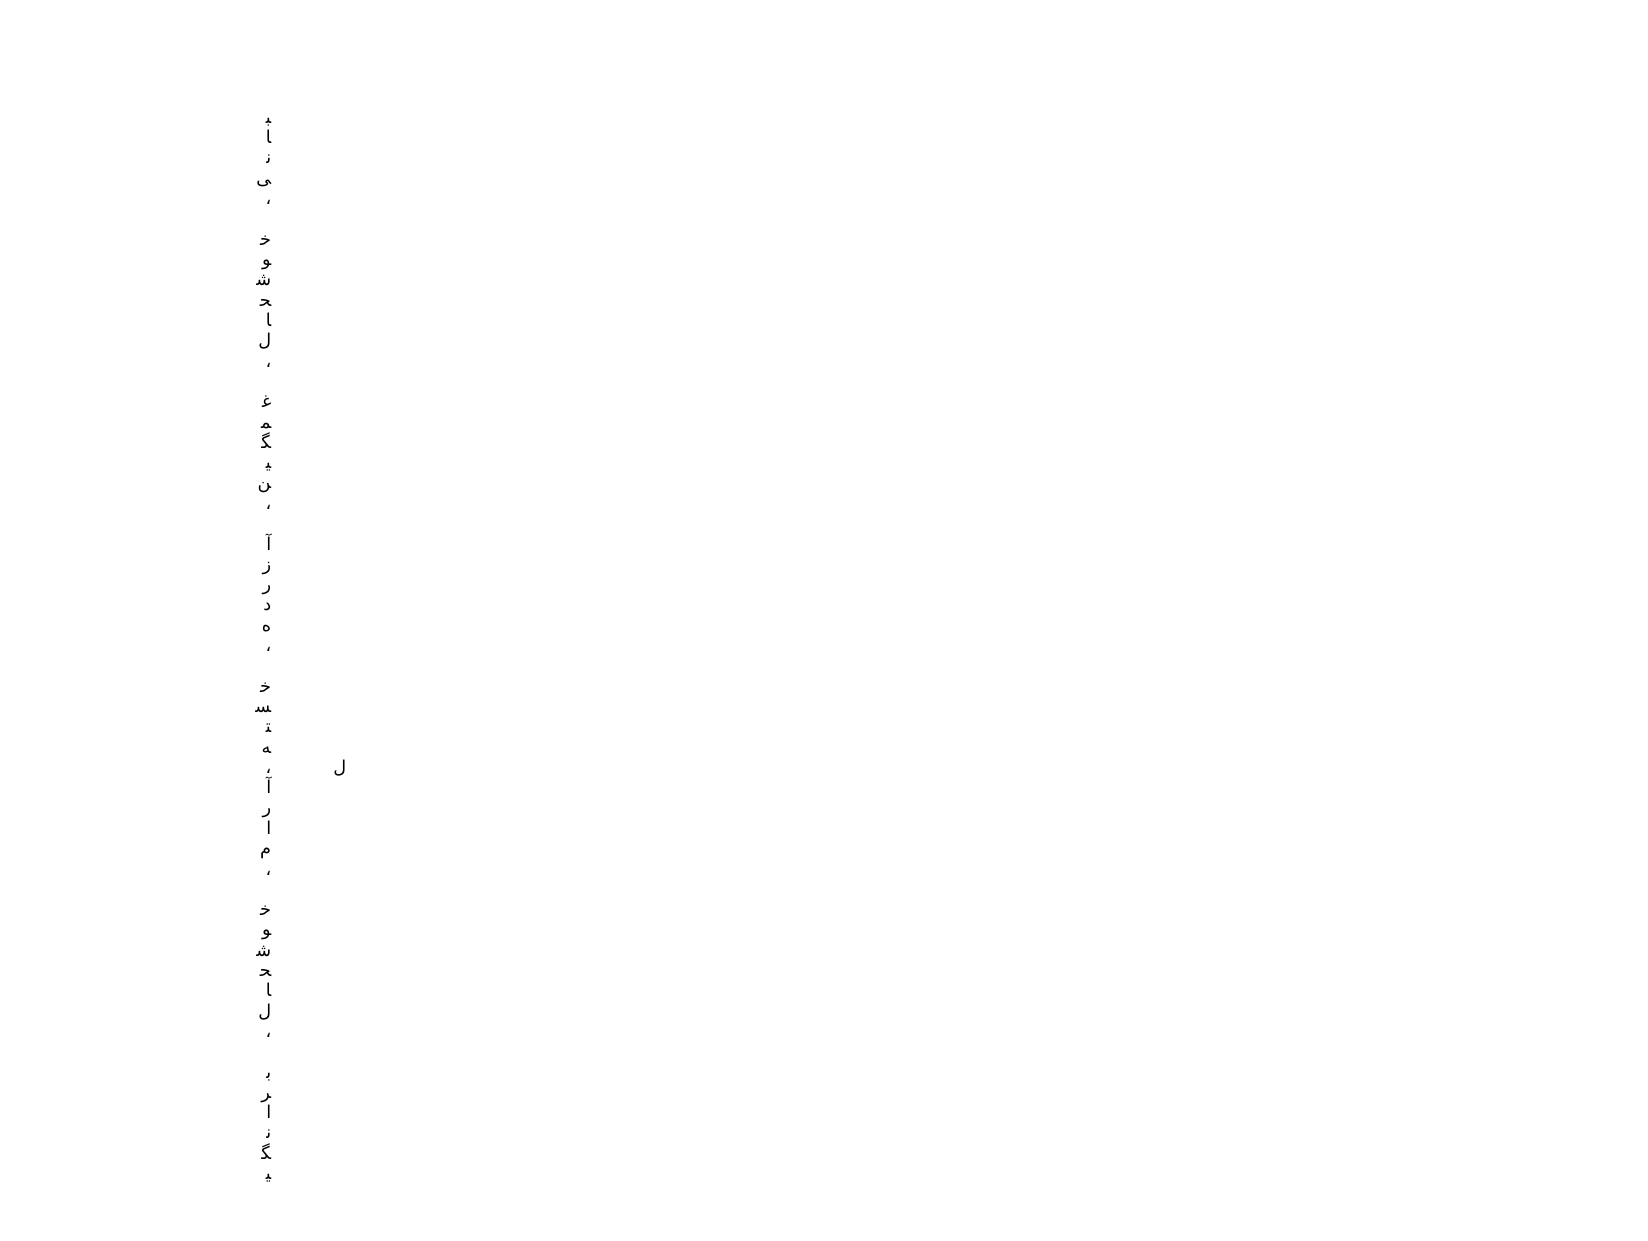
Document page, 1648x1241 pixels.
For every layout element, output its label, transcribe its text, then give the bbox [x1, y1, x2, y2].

table_cell [344, 777, 381, 1183]
table_cell مدل [344, 107, 381, 777]
table_cell [156, 777, 194, 1183]
table_cell عصبانی، خوشحال، غمگین، آزرده، خسته، [269, 107, 306, 777]
table_cell [381, 107, 419, 777]
table_cell [381, 777, 419, 1183]
table_cell [306, 777, 344, 1183]
table_cell [231, 107, 269, 777]
table_cell [194, 777, 231, 1183]
table_cell [156, 107, 194, 777]
table_cell [194, 107, 231, 777]
table_cell [306, 107, 344, 777]
table_cell [263, 1148, 269, 1157]
table_cell [231, 777, 269, 1183]
table_cell آرام، خوشحال، برانگیخته، حیرت زده، آسوده، [269, 777, 306, 1183]
table_cell [263, 437, 269, 446]
